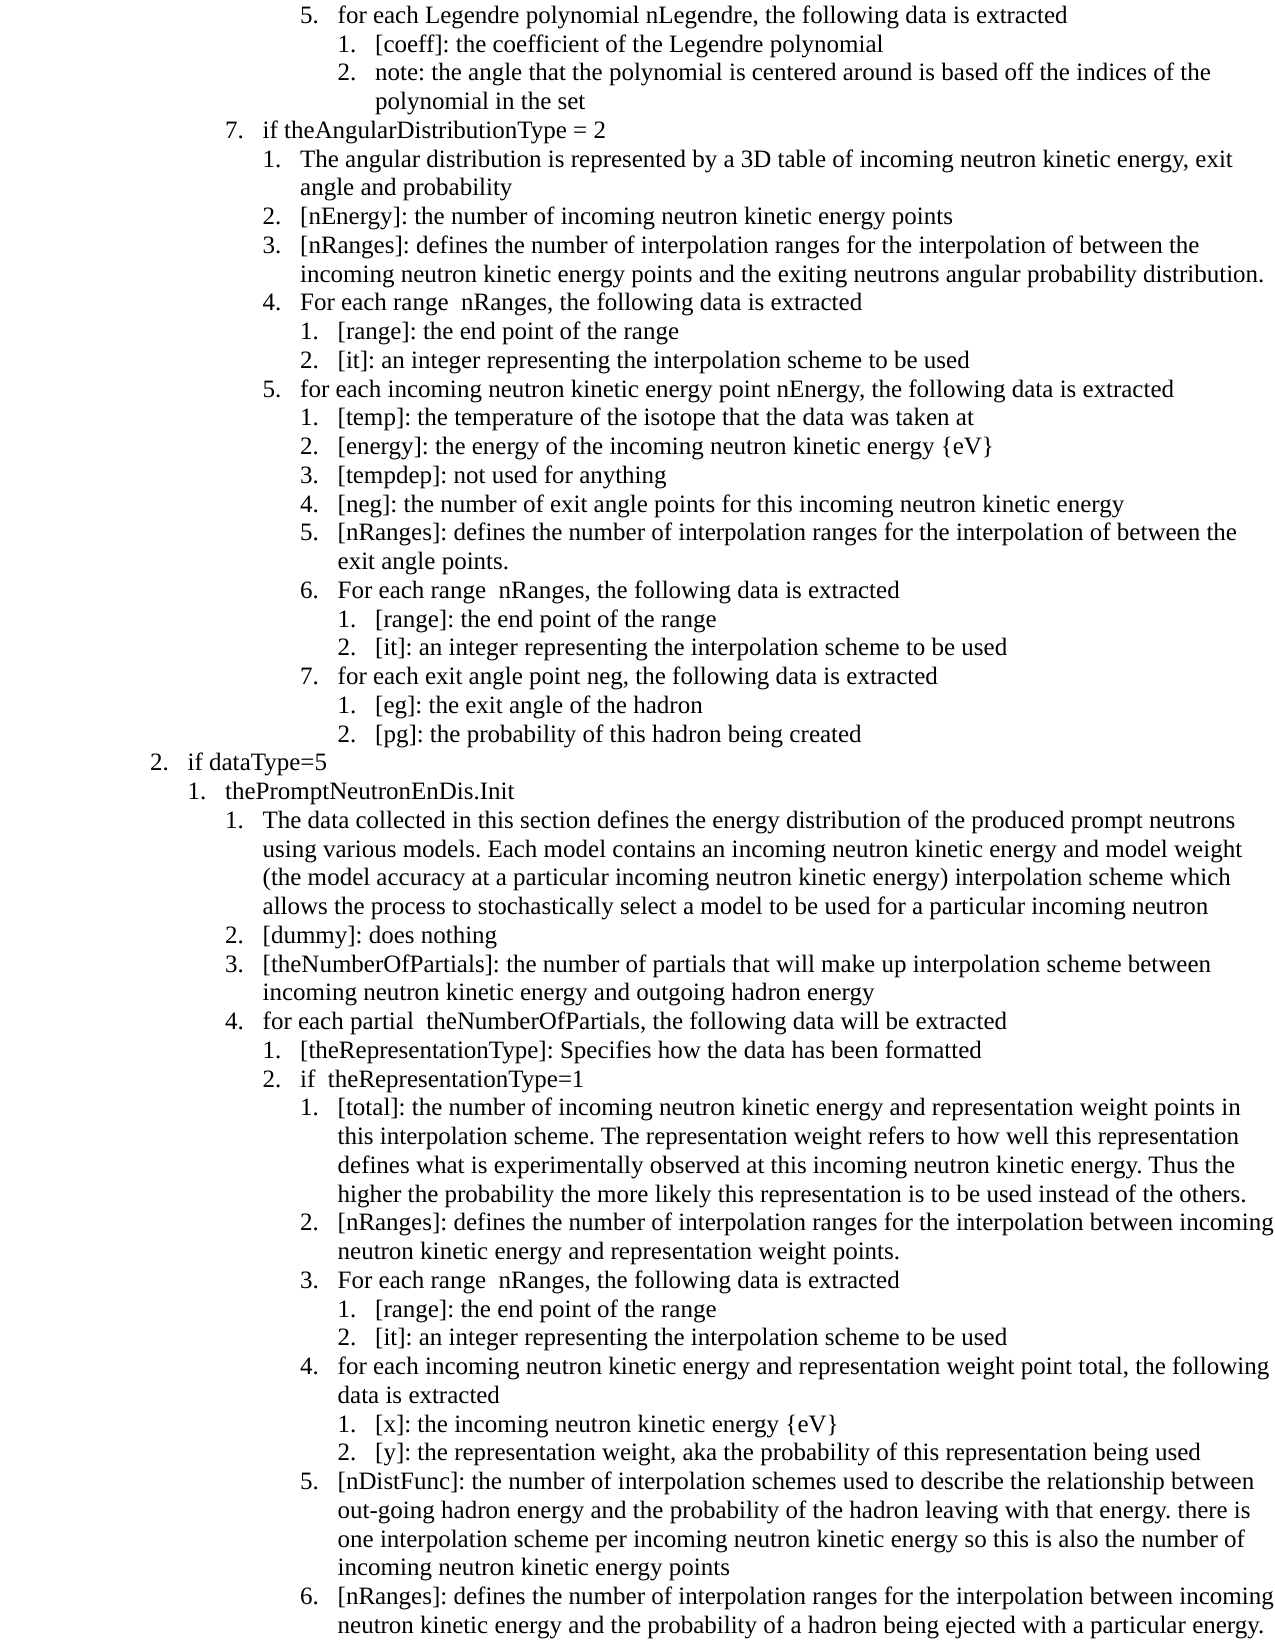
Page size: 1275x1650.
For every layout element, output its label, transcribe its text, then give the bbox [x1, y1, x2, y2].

list [it]: an integer representing the interpolation scheme to be used [337, 1322, 1275, 1351]
list [pg]: the probability of this hadron being created [337, 719, 1275, 747]
list [nRanges]: defines the number of interpolation ranges for the interpolation of between the exit angle points. [300, 517, 1275, 575]
list [nRanges]: defines the number of interpolation ranges for the interpolation of between the incoming neutron kinetic energy points and the exiting neutrons angular probability distribution. [262, 230, 1275, 287]
list [theNumberOfPartials]: the number of partials that will make up interpolation scheme between incoming neutron kinetic energy and outgoing hadron energy [225, 949, 1275, 1006]
list thePromptNeutronEnDis.Init [187, 776, 1275, 805]
list [y]: the representation weight, aka the probability of this representation being used [337, 1437, 1275, 1466]
list [eg]: the exit angle of the hadron [337, 690, 1275, 719]
list for each exit angle point neg, the following data is extracted [300, 661, 1275, 690]
list [tempdep]: not used for anything [300, 460, 1275, 489]
list [it]: an integer representing the interpolation scheme to be used [337, 632, 1275, 661]
list if theAngularDistributionType = 2 [225, 115, 1275, 144]
list [coeff]: the coefficient of the Legendre polynomial [337, 29, 1275, 57]
list for each Legendre polynomial nLegendre, the following data is extracted [300, 0, 1275, 29]
list [energy]: the energy of the incoming neutron kinetic energy {eV} [300, 431, 1275, 460]
list The data collected in this section defines the energy distribution of the produced prompt neutrons using various models. Each model contains an incoming neutron kinetic energy and model weight (the model accuracy at a particular incoming neutron kinetic energy) interpolation scheme which allows the process to stochastically select a model to be used for a particular incoming neutron [225, 805, 1275, 920]
list note: the angle that the polynomial is centered around is based off the indices of the polynomial in the set [337, 57, 1275, 115]
list [total]: the number of incoming neutron kinetic energy and representation weight points in this interpolation scheme. The representation weight refers to how well this representation defines what is experimentally observed at this incoming neutron kinetic energy. Thus the higher the probability the more likely this representation is to be used instead of the others. [300, 1092, 1275, 1207]
list [nRanges]: defines the number of interpolation ranges for the interpolation between incoming neutron kinetic energy and the probability of a hadron being ejected with a particular energy. [300, 1581, 1275, 1639]
list [range]: the end point of the range [300, 316, 1275, 345]
list For each range nRanges, the following data is extracted [300, 575, 1275, 604]
list [range]: the end point of the range [337, 604, 1275, 632]
list [neg]: the number of exit angle points for this incoming neutron kinetic energy [300, 489, 1275, 517]
list [temp]: the temperature of the isotope that the data was taken at [300, 402, 1275, 431]
list The angular distribution is represented by a 3D table of incoming neutron kinetic energy, exit angle and probability [262, 144, 1275, 201]
list for each partial theNumberOfPartials, the following data will be extracted [225, 1006, 1275, 1035]
list [x]: the incoming neutron kinetic energy {eV} [337, 1409, 1275, 1437]
list [it]: an integer representing the interpolation scheme to be used [300, 345, 1275, 374]
list for each incoming neutron kinetic energy and representation weight point total, the following data is extracted [300, 1351, 1275, 1409]
list if theRepresentationType=1 [262, 1064, 1275, 1092]
list [nDistFunc]: the number of interpolation schemes used to describe the relationship between out-going hadron energy and the probability of the hadron leaving with that energy. there is one interpolation scheme per incoming neutron kinetic energy so this is also the number of incoming neutron kinetic energy points [300, 1466, 1275, 1581]
list for each incoming neutron kinetic energy point nEnergy, the following data is extracted [262, 374, 1275, 402]
list [nRanges]: defines the number of interpolation ranges for the interpolation between incoming neutron kinetic energy and representation weight points. [300, 1207, 1275, 1265]
list For each range nRanges, the following data is extracted [300, 1265, 1275, 1294]
list [range]: the end point of the range [337, 1294, 1275, 1322]
list [nEnergy]: the number of incoming neutron kinetic energy points [262, 201, 1275, 230]
list [dummy]: does nothing [225, 920, 1275, 949]
list if dataType=5 [150, 747, 1275, 776]
list [theRepresentationType]: Specifies how the data has been formatted [262, 1035, 1275, 1064]
list For each range nRanges, the following data is extracted [262, 287, 1275, 316]
